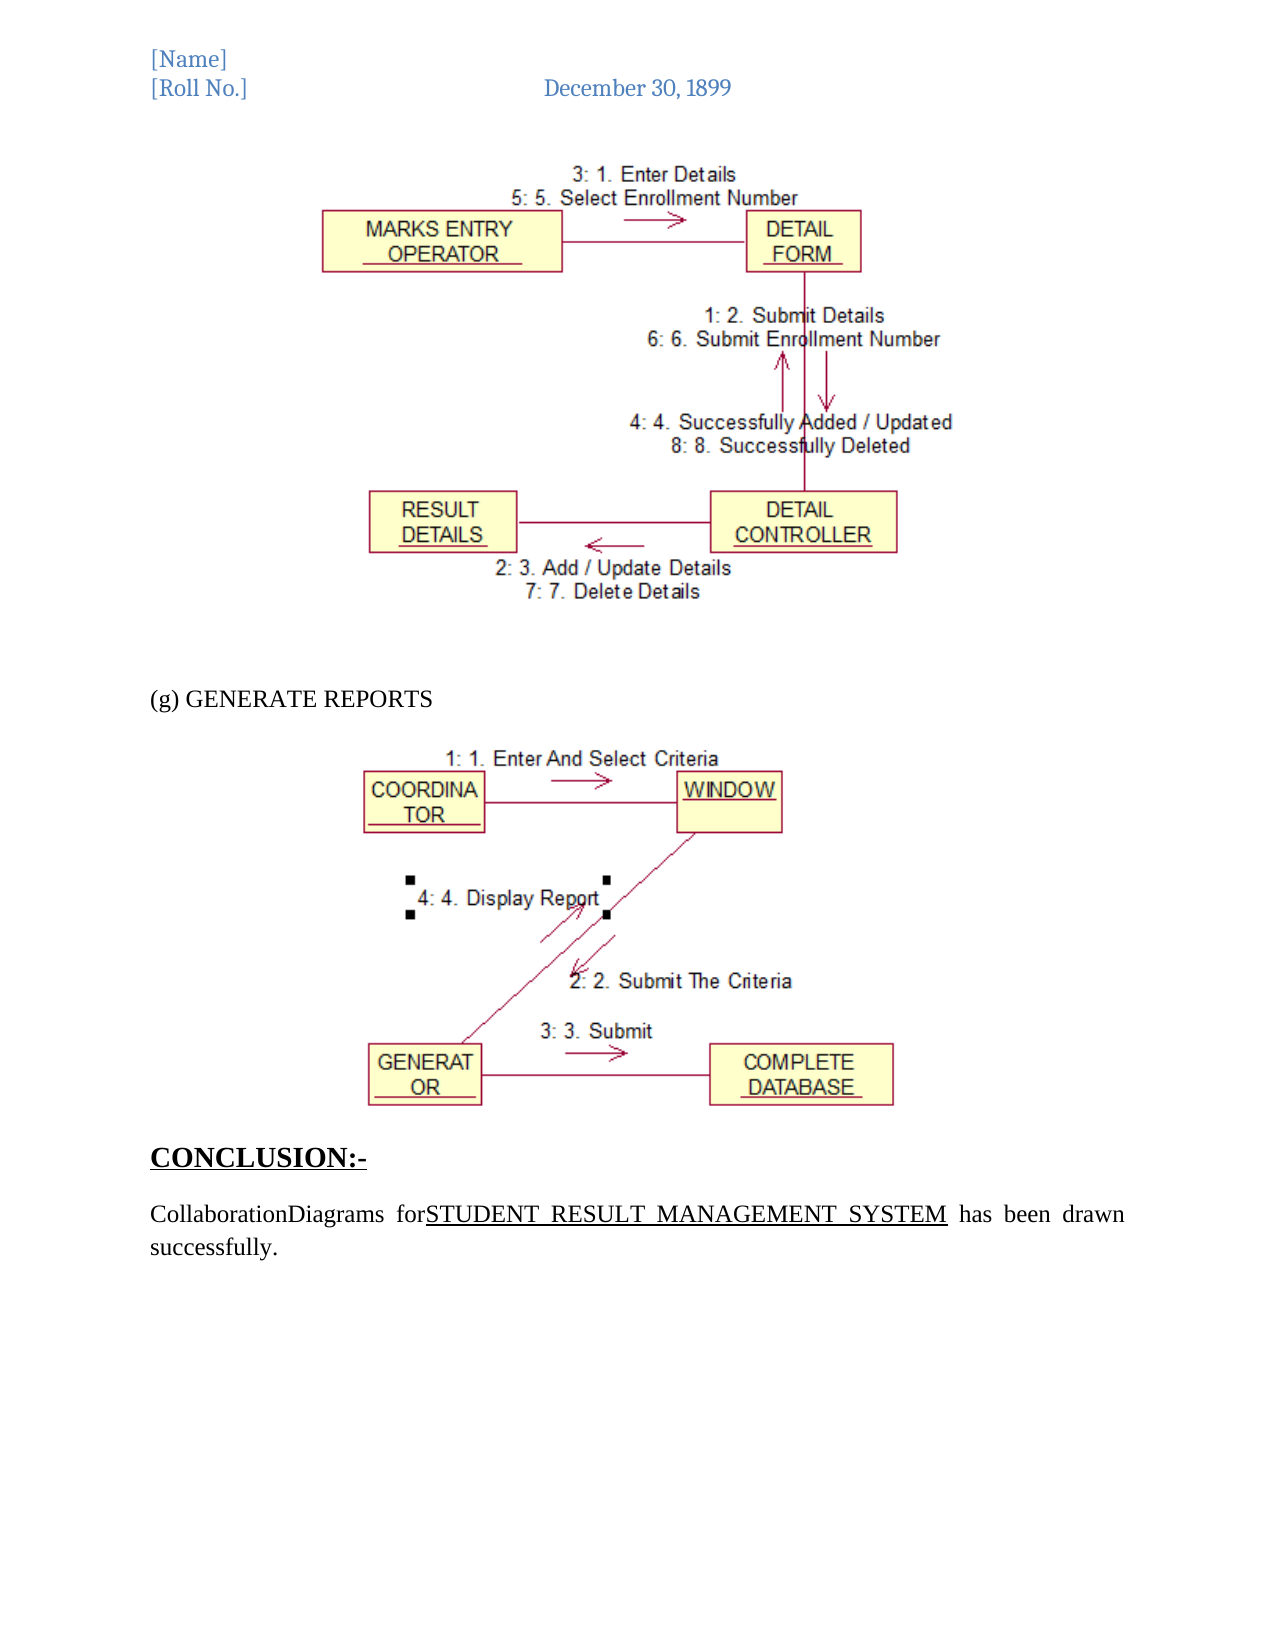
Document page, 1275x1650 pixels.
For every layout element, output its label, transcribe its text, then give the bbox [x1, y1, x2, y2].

text CollaborationDiagrams forSTUDENT RESULT MANAGEMENT SYSTEM has been drawn successfully. [150, 1199, 1125, 1261]
picture [291, 150, 984, 660]
picture [348, 738, 927, 1115]
text (g) GENERATE REPORTS [150, 684, 1125, 713]
text CONCLUSION:- [150, 1140, 1125, 1173]
